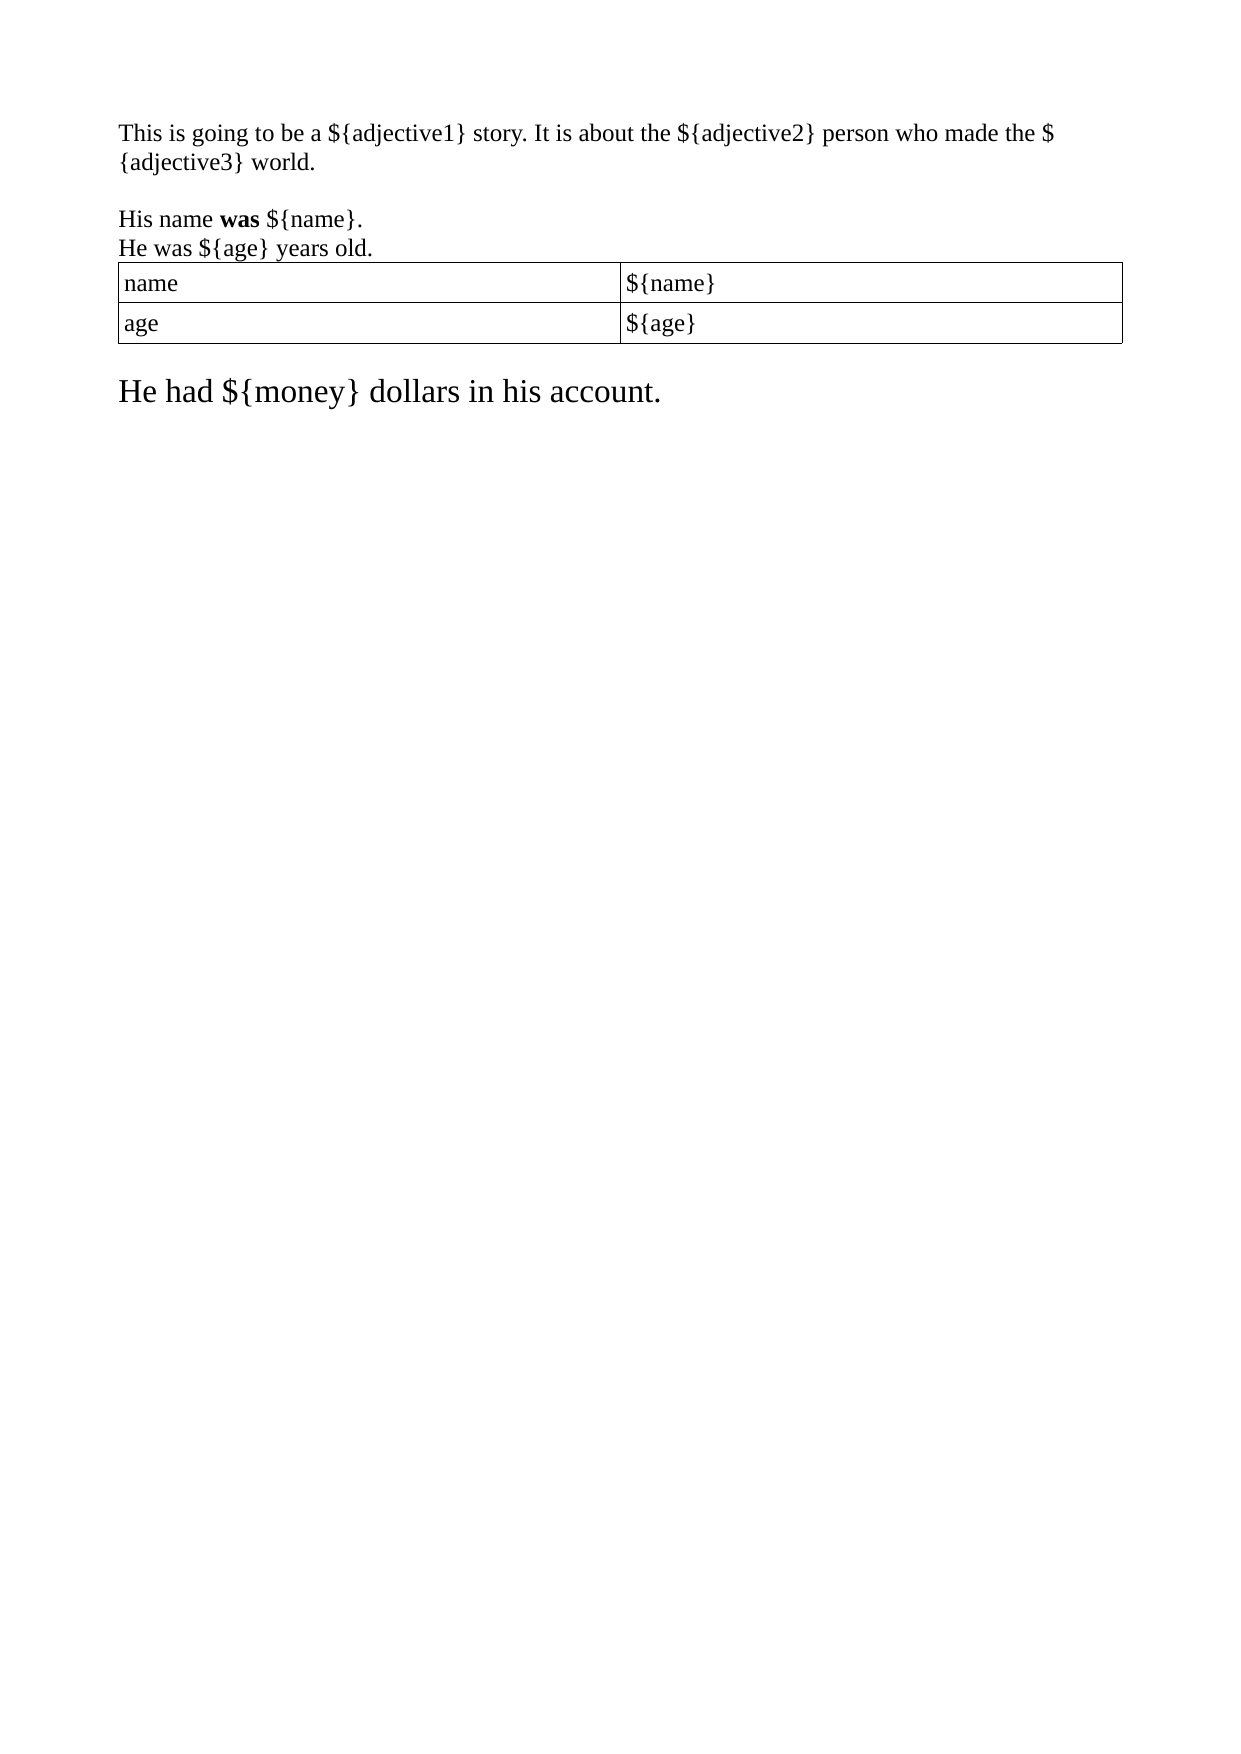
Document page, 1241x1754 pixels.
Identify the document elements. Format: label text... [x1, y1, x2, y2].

table_cell age [119, 303, 620, 342]
table_header ${name} [621, 263, 1122, 302]
table_cell ${age} [621, 303, 1122, 342]
text He had ${money} dollars in his account. [118, 371, 1122, 410]
text This is going to be a ${adjective1} story. It is about the ${adjective2} person who made the ${adjective3} world. [118, 118, 1122, 176]
text He was ${age} years old. [118, 233, 1122, 262]
table_header name [119, 263, 620, 302]
text His name was ${name}. [118, 204, 1122, 233]
